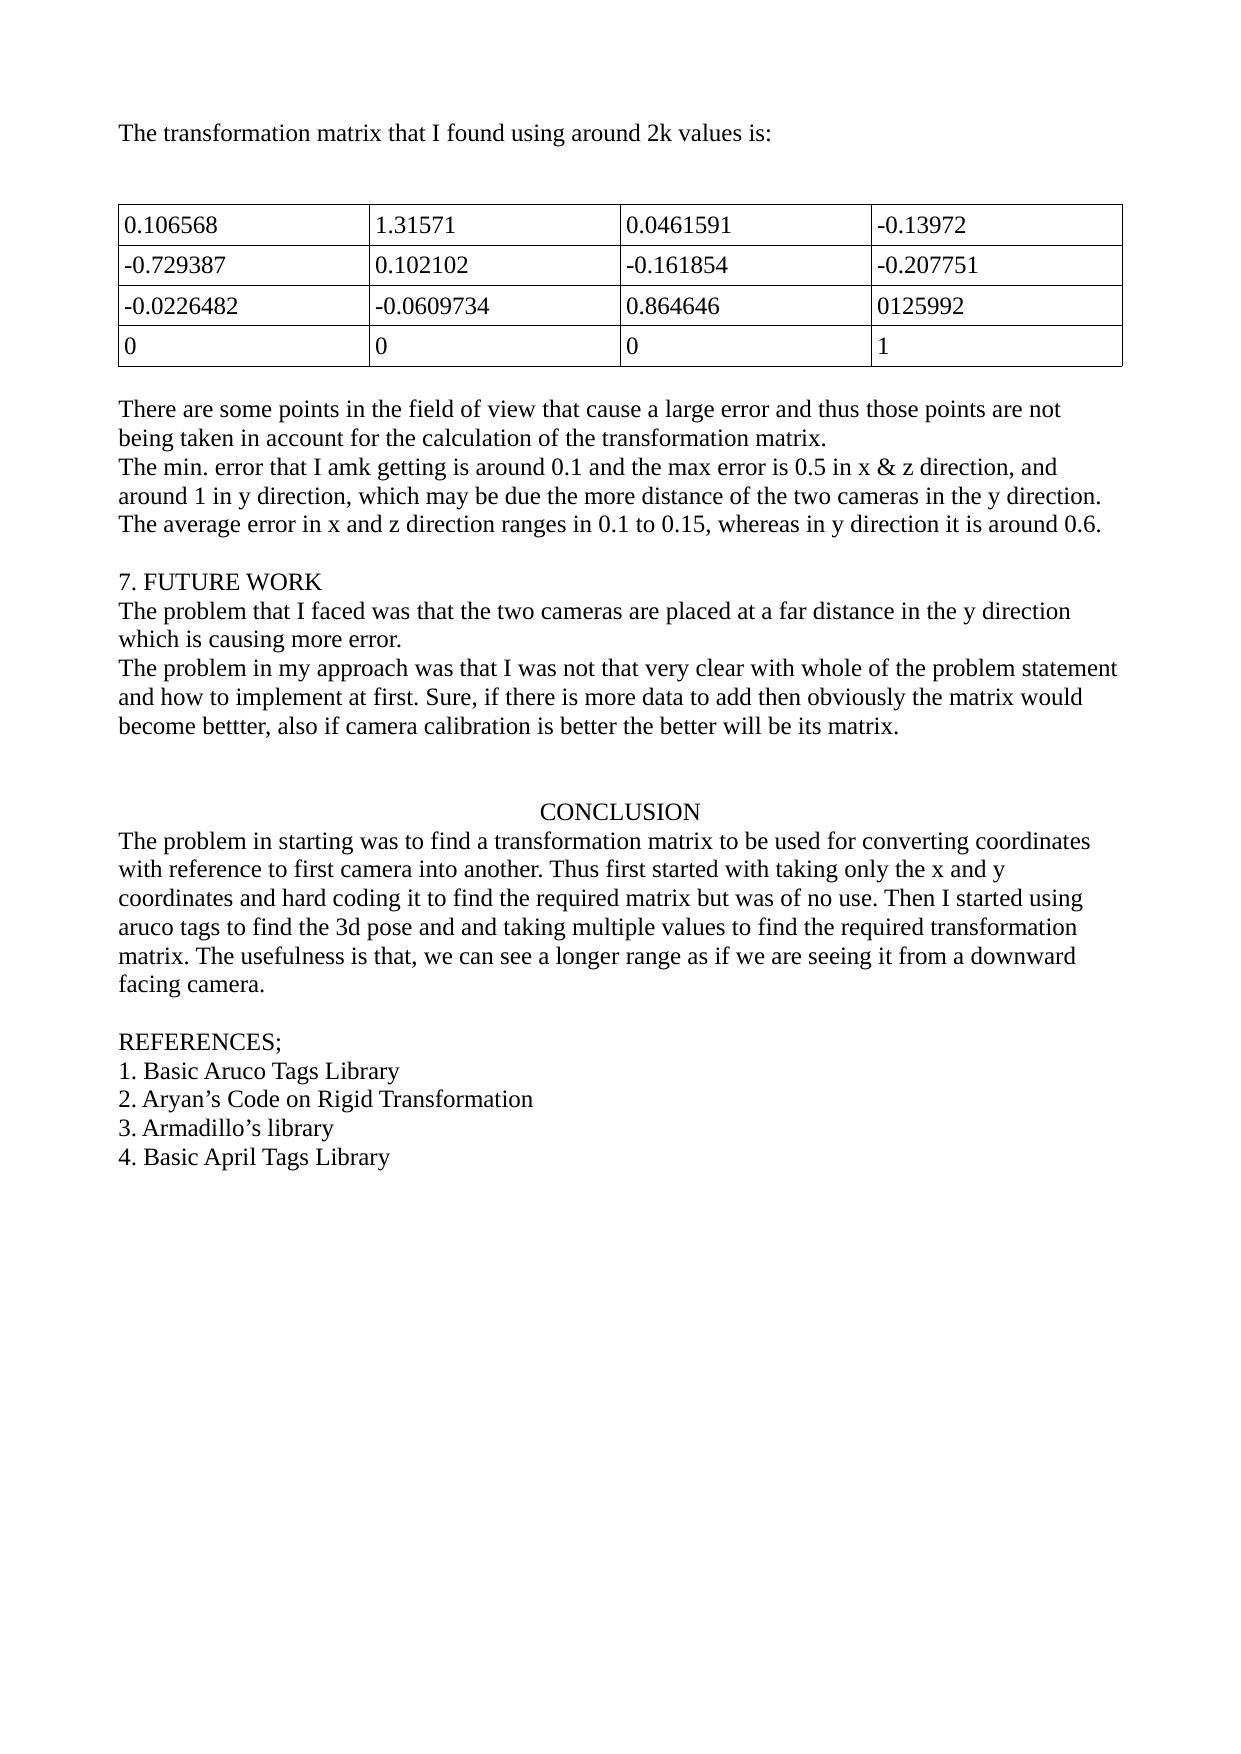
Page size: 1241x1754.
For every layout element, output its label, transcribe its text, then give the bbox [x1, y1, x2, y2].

text CONCLUSION [118, 797, 1122, 826]
text There are some points in the field of view that cause a large error and thus those points are not being taken in account for the calculation of the transformation matrix. [118, 394, 1122, 452]
table_header -0.13972 [872, 205, 1122, 245]
text The transformation matrix that I found using around 2k values is: [118, 118, 1122, 147]
table_cell 0 [370, 326, 620, 366]
text 3. Armadillo’s library [118, 1113, 1122, 1142]
table_cell 1 [872, 326, 1122, 366]
text The average error in x and z direction ranges in 0.1 to 0.15, whereas in y direction it is around 0.6. [118, 509, 1122, 538]
table_cell 0 [621, 326, 871, 366]
text 4. Basic April Tags Library [118, 1142, 1122, 1171]
table_header 0.0461591 [621, 205, 871, 245]
text The problem that I faced was that the two cameras are placed at a far distance in the y direction which is causing more error. [118, 596, 1122, 653]
table_cell 0.102102 [370, 246, 620, 285]
table_cell 0 [119, 326, 369, 366]
text The problem in my approach was that I was not that very clear with whole of the problem statement and how to implement at first. Sure, if there is more data to add then obviously the matrix would become bettter, also if camera calibration is better the better will be its matrix. [118, 653, 1122, 739]
table_cell -0.0609734 [370, 286, 620, 325]
table_cell -0.161854 [621, 246, 871, 285]
table_cell -0.0226482 [119, 286, 369, 325]
text The min. error that I amk getting is around 0.1 and the max error is 0.5 in x & z direction, and around 1 in y direction, which may be due the more distance of the two cameras in the y direction. [118, 452, 1122, 509]
text REFERENCES; [118, 1027, 1122, 1056]
text The problem in starting was to find a transformation matrix to be used for converting coordinates with reference to first camera into another. Thus first started with taking only the x and y coordinates and hard coding it to find the required matrix but was of no use. Then I started using aruco tags to find the 3d pose and and taking multiple values to find the required transformation matrix. The usefulness is that, we can see a longer range as if we are seeing it from a downward facing camera. [118, 826, 1122, 998]
table_cell -0.729387 [119, 246, 369, 285]
table_header 1.31571 [370, 205, 620, 245]
table_header 0.106568 [119, 205, 369, 245]
table_cell 0125992 [872, 286, 1122, 325]
text 2. Aryan’s Code on Rigid Transformation [118, 1084, 1122, 1113]
text 7. FUTURE WORK [118, 567, 1122, 596]
table_cell -0.207751 [872, 246, 1122, 285]
text 1. Basic Aruco Tags Library [118, 1056, 1122, 1084]
table_cell 0.864646 [621, 286, 871, 325]
